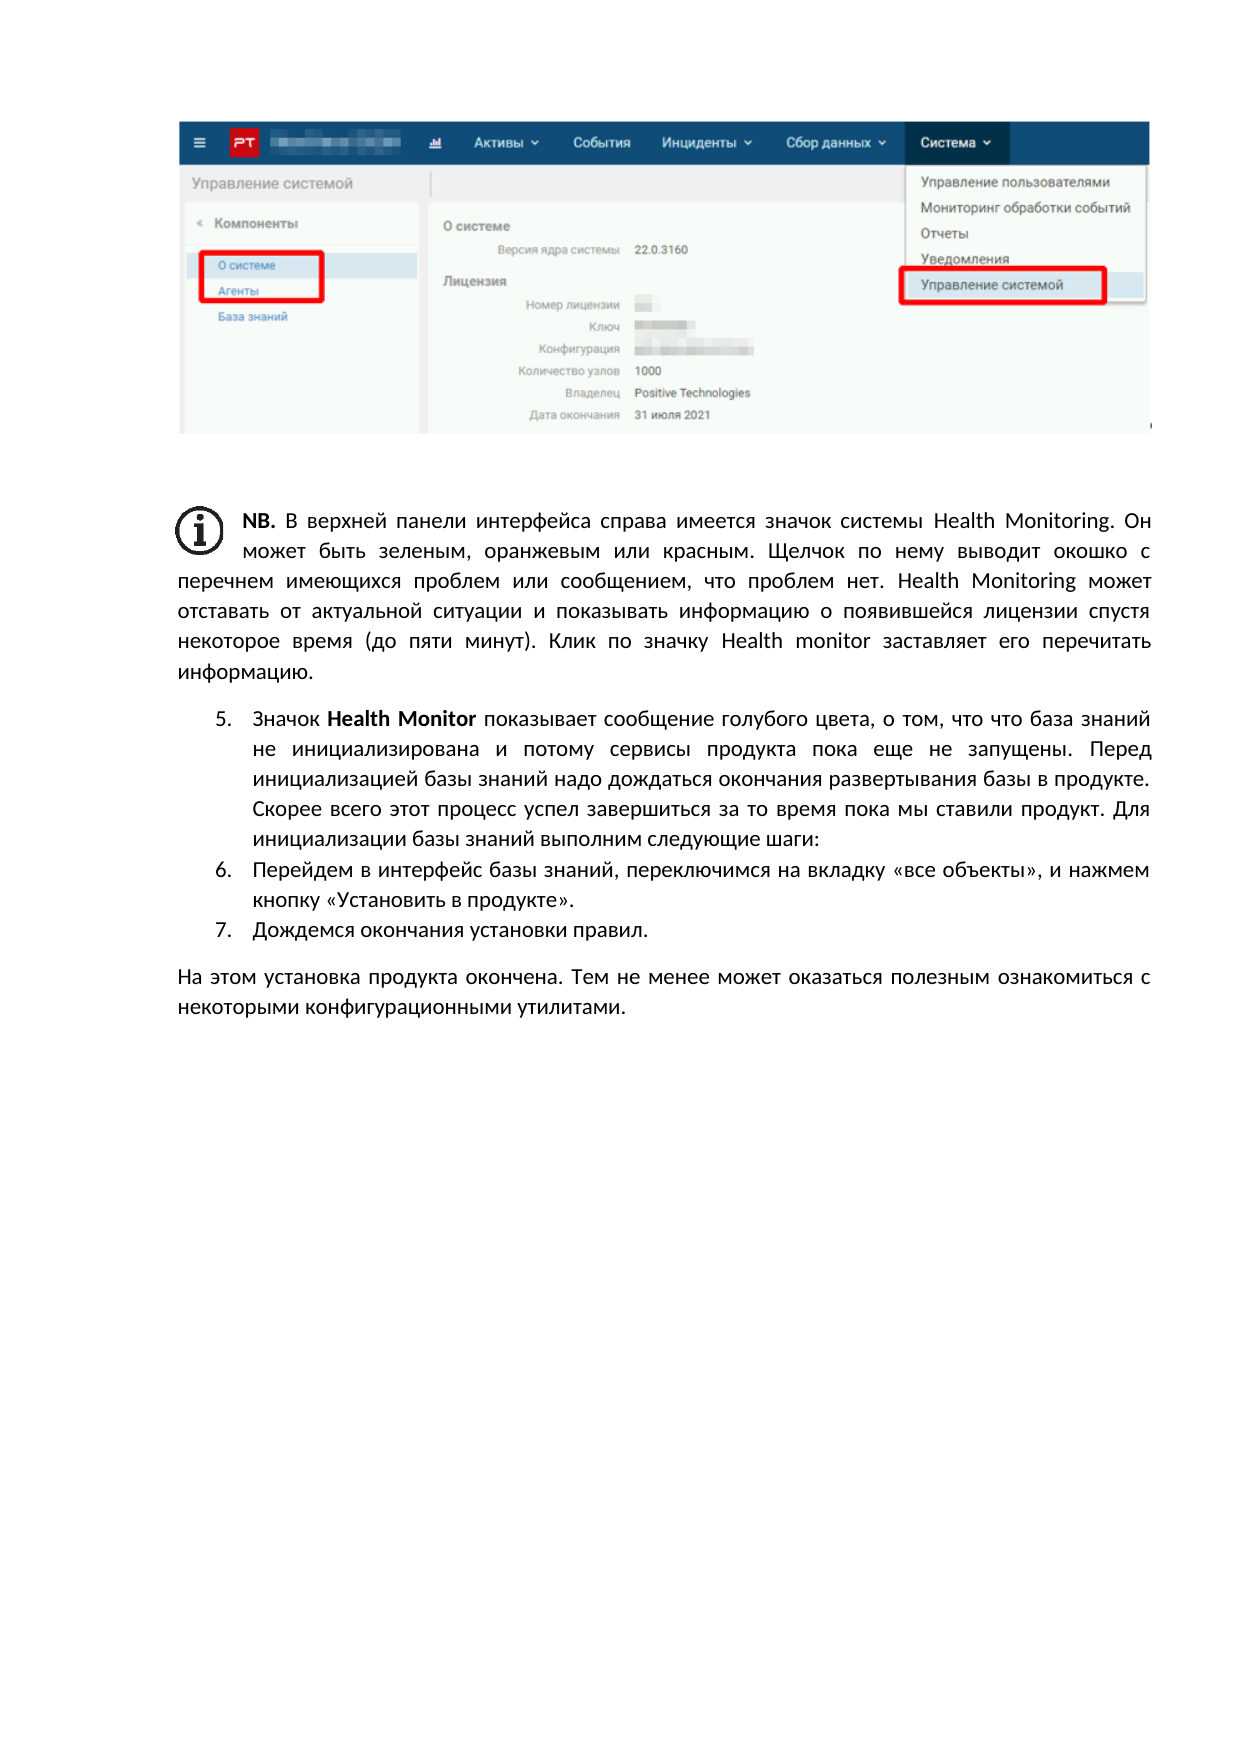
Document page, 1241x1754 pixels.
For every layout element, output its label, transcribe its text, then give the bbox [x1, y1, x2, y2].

picture [177, 118, 1152, 440]
text NB. В верхней панели интерфейса справа имеется значок системы Health Monitoring. Он может быть зеленым, оранжевым или красным. Щелчок по нему выводит окошко с перечнем имеющихся проблем или сообщением, что проблем нет. Health Monitoring может отставать от актуальной ситуации и показывать информацию о появившейся лицензии спустя некоторое время (до пяти минут). Клик по значку Health monitor заставляет его перечитать информацию. [177, 506, 1152, 685]
list Значок Health Monitor показывает сообщение голубого цвета, о том, что что база знаний не инициализирована и потому сервисы продукта пока еще не запущены. Перед инициализацией базы знаний надо дождаться окончания развертывания базы в продукте. Скорее всего этот процесс успел завершиться за то время пока мы ставили продукт. Для инициализации базы знаний выполним следующие шаги: [215, 704, 1152, 852]
list Перейдем в интерфейс базы знаний, переключимся на вкладку «все объекты», и нажмем кнопку «Установить в продукте». [215, 855, 1152, 913]
picture [175, 506, 224, 555]
list Дождемся окончания установки правил. [215, 915, 1152, 943]
text На этом установка продукта окончена. Тем не менее может оказаться полезным ознакомиться с некоторыми конфигурационными утилитами. [177, 962, 1152, 1020]
